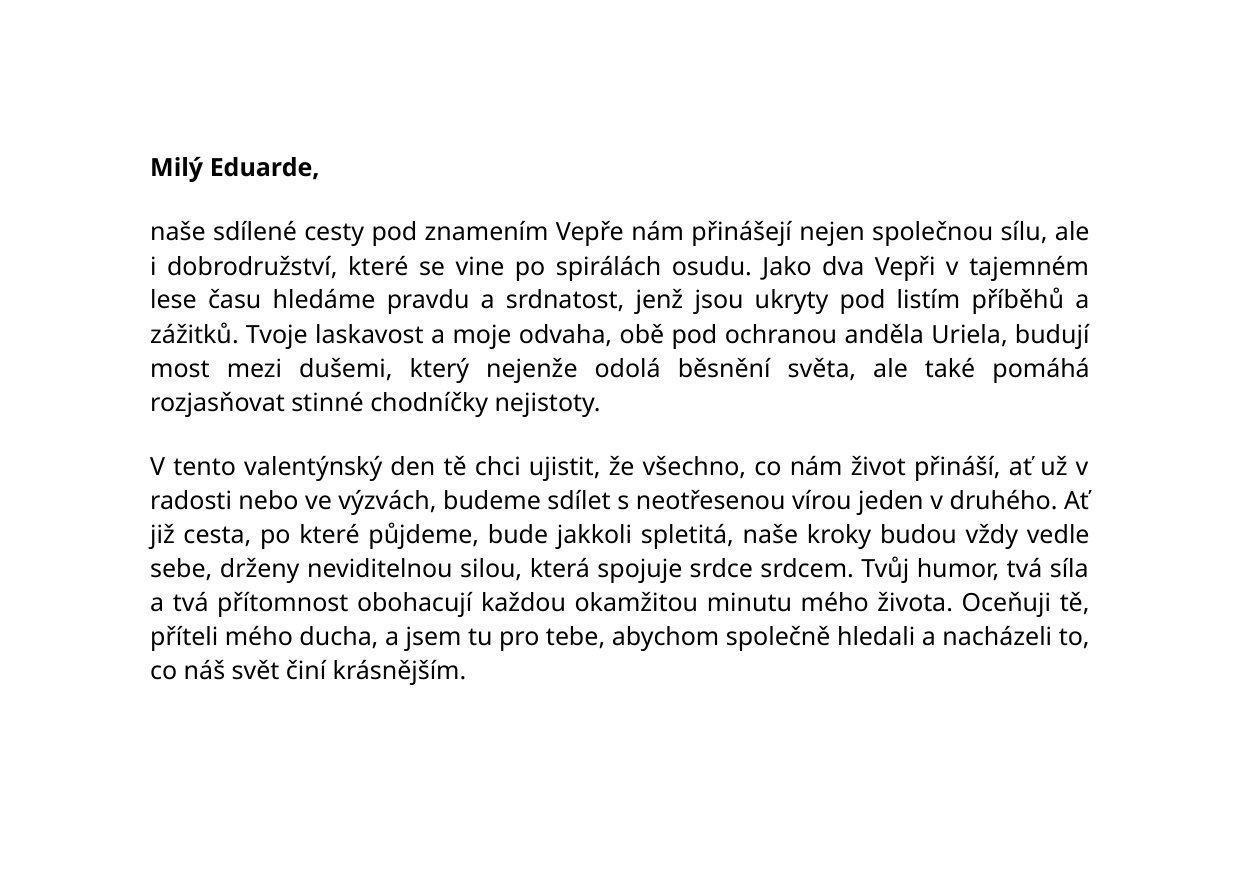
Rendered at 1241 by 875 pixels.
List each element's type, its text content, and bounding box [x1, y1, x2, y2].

text naše sdílené cesty pod znamením Vepře nám přinášejí nejen společnou sílu, ale i dobrodružství, které se vine po spirálách osudu. Jako dva Vepři v tajemném lese času hledáme pravdu a srdnatost, jenž jsou ukryty pod listím příběhů a zážitků. Tvoje laskavost a moje odvaha, obě pod ochranou anděla Uriela, budují most mezi dušemi, který nejenže odolá běsnění světa, ale také pomáhá rozjasňovat stinné chodníčky nejistoty. [150, 214, 1091, 418]
text V tento valentýnský den tě chci ujistit, že všechno, co nám život přináší, ať už v radosti nebo ve výzvách, budeme sdílet s neotřesenou vírou jeden v druhého. Ať již cesta, po které půjdeme, bude jakkoli spletitá, naše kroky budou vždy vedle sebe, drženy neviditelnou silou, která spojuje srdce srdcem. Tvůj humor, tvá síla a tvá přítomnost obohacují každou okamžitou minutu mého života. Oceňuji tě, příteli mého ducha, a jsem tu pro tebe, abychom společně hledali a nacházeli to, co náš svět činí krásnějším. [150, 448, 1091, 687]
text Milý Eduarde, [150, 150, 1091, 184]
